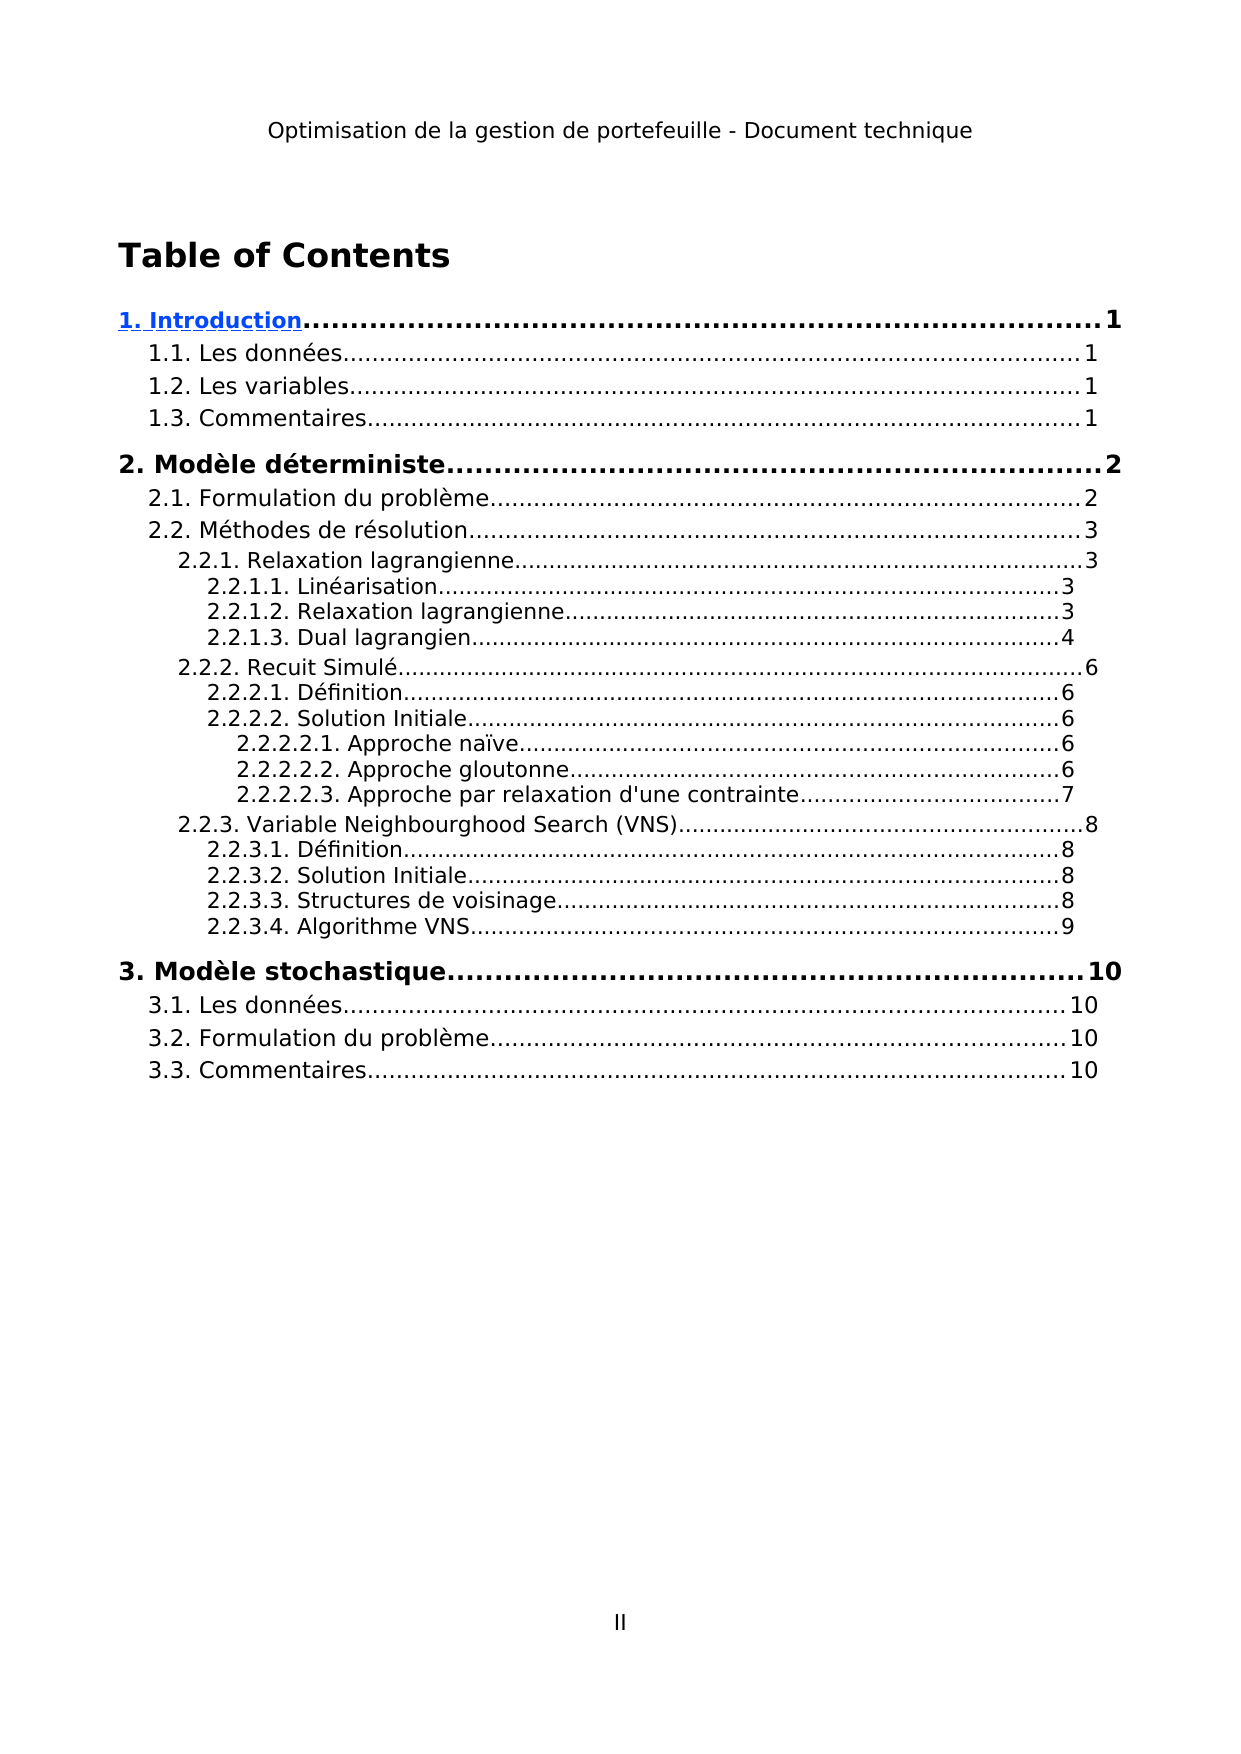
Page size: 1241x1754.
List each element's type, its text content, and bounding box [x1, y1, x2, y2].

text 2.2.2. Recuit Simulé 6 [177, 655, 1098, 680]
text 2.2.3.4. Algorithme VNS 9 [207, 914, 1075, 939]
text 2.2.1.2. Relaxation lagrangienne 3 [207, 599, 1075, 625]
text 2.2.3. Variable Neighbourghood Search (VNS) 8 [177, 812, 1098, 837]
text 2. Modèle déterministe 2 [118, 450, 1122, 479]
text 2.2.2.2. Solution Initiale 6 [207, 706, 1075, 731]
text 3.1. Les données 10 [148, 992, 1098, 1019]
text 1. Introduction 1 [118, 305, 1122, 334]
text 3.2. Formulation du problème 10 [148, 1025, 1098, 1052]
text 2.2.3.3. Structures de voisinage 8 [207, 888, 1075, 914]
text 1.2. Les variables 1 [148, 373, 1098, 399]
text 2.2.2.2.1. Approche naïve 6 [236, 731, 1075, 757]
text 3.3. Commentaires 10 [148, 1058, 1098, 1084]
text 2.2. Méthodes de résolution 3 [148, 518, 1098, 544]
text 2.1. Formulation du problème 2 [148, 485, 1098, 512]
text 2.2.3.2. Solution Initiale 8 [207, 863, 1075, 888]
text 2.2.2.1. Définition 6 [207, 680, 1075, 706]
text 2.2.1. Relaxation lagrangienne 3 [177, 548, 1098, 574]
text 3. Modèle stochastique 10 [118, 957, 1122, 986]
text 2.2.1.1. Linéarisation 3 [207, 574, 1075, 599]
subtitle Table of Contents [118, 236, 1122, 275]
text 2.2.2.2.3. Approche par relaxation d'une contrainte 7 [236, 782, 1075, 808]
text 1.3. Commentaires 1 [148, 406, 1098, 432]
text 2.2.3.1. Définition 8 [207, 837, 1075, 863]
text 1.1. Les données 1 [148, 340, 1098, 367]
text 2.2.1.3. Dual lagrangien 4 [207, 625, 1075, 651]
text 2.2.2.2.2. Approche gloutonne 6 [236, 757, 1075, 782]
